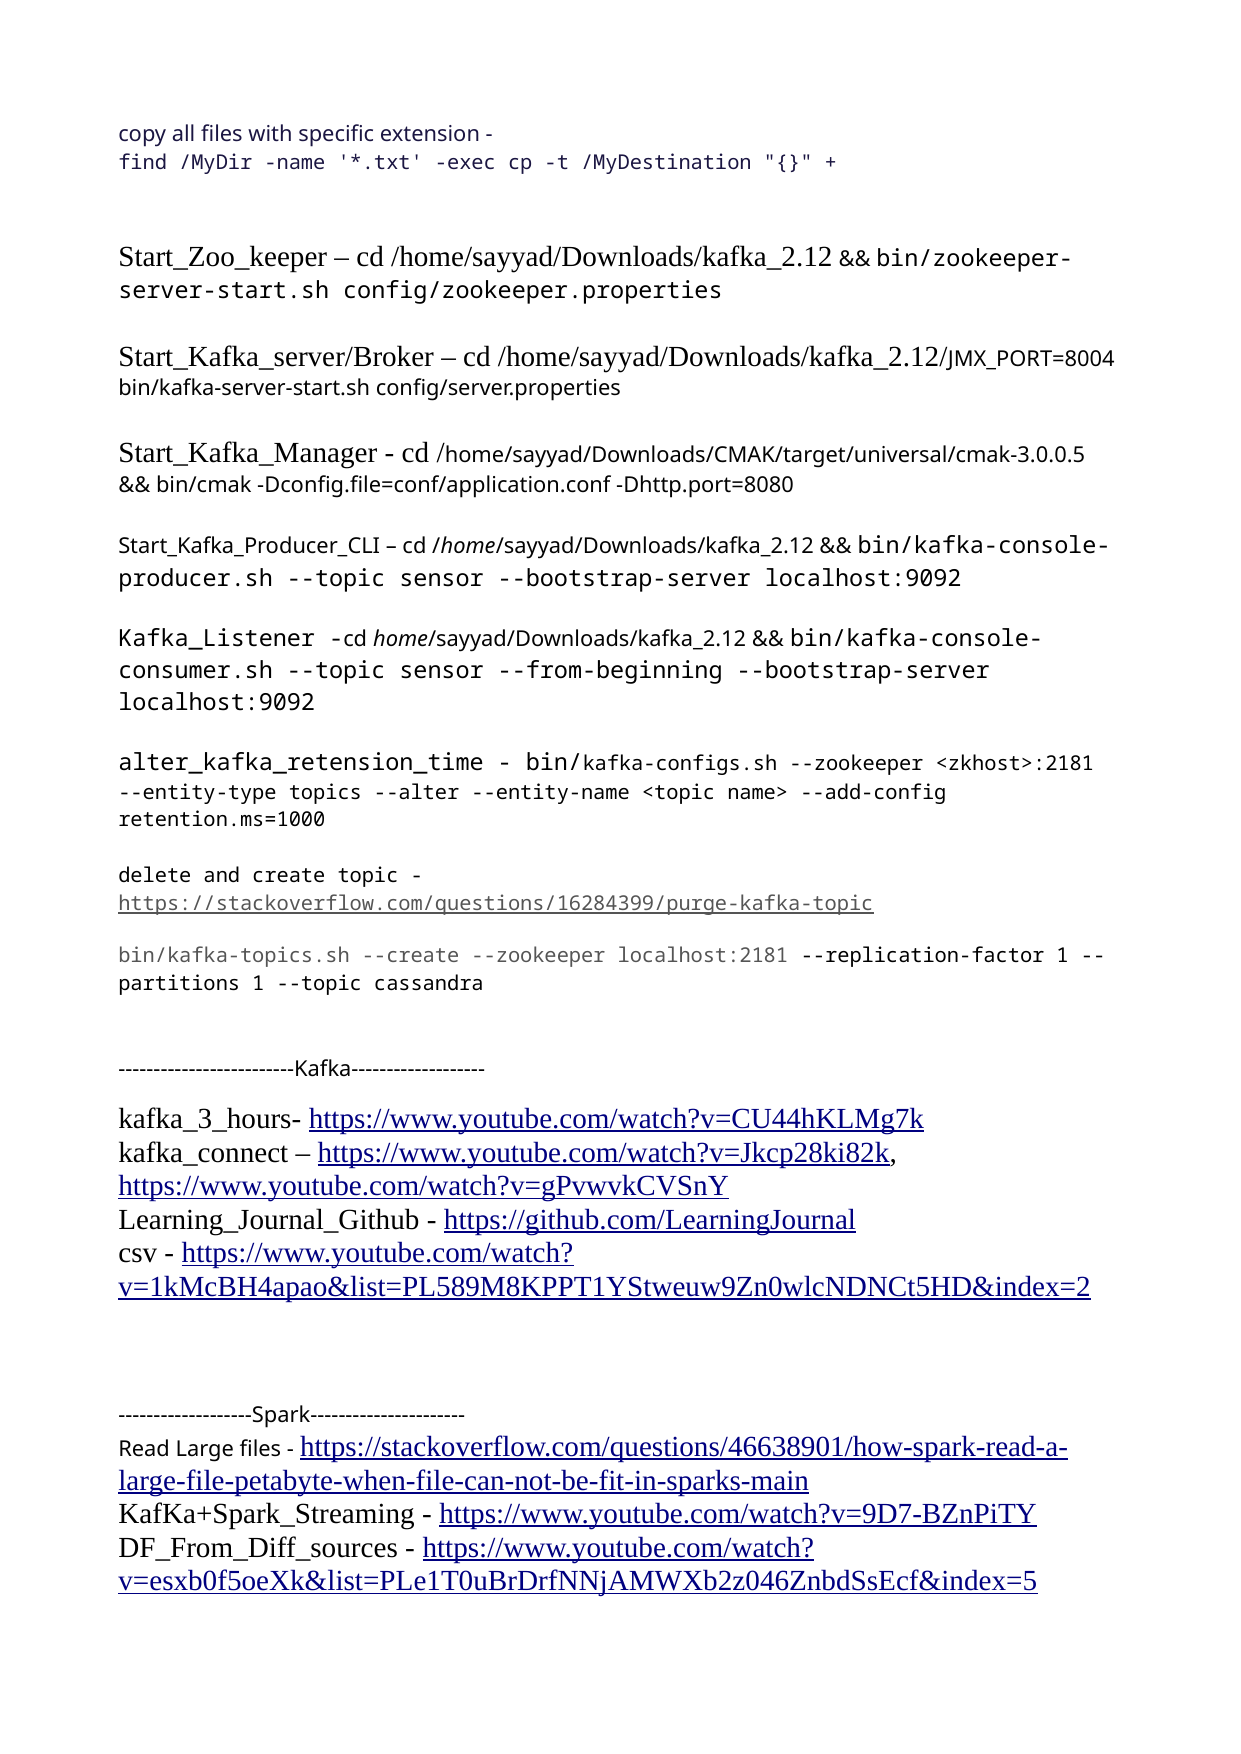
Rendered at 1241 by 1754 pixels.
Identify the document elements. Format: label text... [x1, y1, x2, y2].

text -------------------Spark---------------------- [118, 1399, 1122, 1429]
text kafka_3_hours- https://www.youtube.com/watch?v=CU44hKLMg7k [118, 1101, 1122, 1135]
text kafka_connect – https://www.youtube.com/watch?v=Jkcp28ki82k, https://www.youtube.com/watch?v=gPvwvkCVSnY [118, 1135, 1122, 1202]
text https://stackoverflow.com/questions/16284399/purge-kafka-topic [118, 889, 1122, 917]
text Start_Kafka_Manager - cd /home/sayyad/Downloads/CMAK/target/universal/cmak-3.0.0.5 && bin/cmak -Dconfig.file=conf/application.conf -Dhttp.port=8080 [118, 436, 1122, 499]
text Start_Kafka_server/Broker – cd /home/sayyad/Downloads/kafka_2.12/JMX_PORT=8004 bin/kafka-server-start.sh config/server.properties [118, 339, 1122, 402]
text DF_From_Diff_sources - https://www.youtube.com/watch?v=esxb0f5oeXk&list=PLe1T0uBrDrfNNjAMWXb2z046ZnbdSsEcf&index=5 [118, 1530, 1122, 1597]
text bin/kafka-topics.sh --create --zookeeper localhost:2181 --replication-factor 1 --partitions 1 --topic cassandra [118, 940, 1122, 996]
text -------------------------Kafka------------------- [118, 1019, 1122, 1082]
text copy all files with specific extension - [118, 118, 1122, 148]
text find /MyDir -name '*.txt' -exec cp -t /MyDestination "{}" + [118, 148, 1122, 176]
text Read Large files - https://stackoverflow.com/questions/46638901/how-spark-read-a-large-file-petabyte-when-file-can-not-be-fit-in-sparks-main [118, 1429, 1122, 1496]
text Kafka_Listener -cd home/sayyad/Downloads/kafka_2.12 && bin/kafka-console-consumer.sh --topic sensor --from-beginning --bootstrap-server localhost:9092 [118, 621, 1122, 717]
text Learning_Journal_Github - https://github.com/LearningJournal [118, 1202, 1122, 1236]
text Start_Kafka_Producer_CLI – cd /home/sayyad/Downloads/kafka_2.12 && bin/kafka-console-producer.sh --topic sensor --bootstrap-server localhost:9092 [118, 529, 1122, 593]
text alter_kafka_retension_time - bin/kafka-configs.sh --zookeeper <zkhost>:2181 --entity-type topics --alter --entity-name <topic name> --add-config retention.ms=1000 [118, 745, 1122, 833]
text csv - https://www.youtube.com/watch?v=1kMcBH4apao&list=PL589M8KPPT1YStweuw9Zn0wlcNDNCt5HD&index=2 [118, 1236, 1122, 1303]
text delete and create topic - [118, 861, 1122, 889]
text Start_Zoo_keeper – cd /home/sayyad/Downloads/kafka_2.12 && bin/zookeeper-server-start.sh config/zookeeper.properties [118, 239, 1122, 305]
text KafKa+Spark_Streaming - https://www.youtube.com/watch?v=9D7-BZnPiTY [118, 1496, 1122, 1530]
